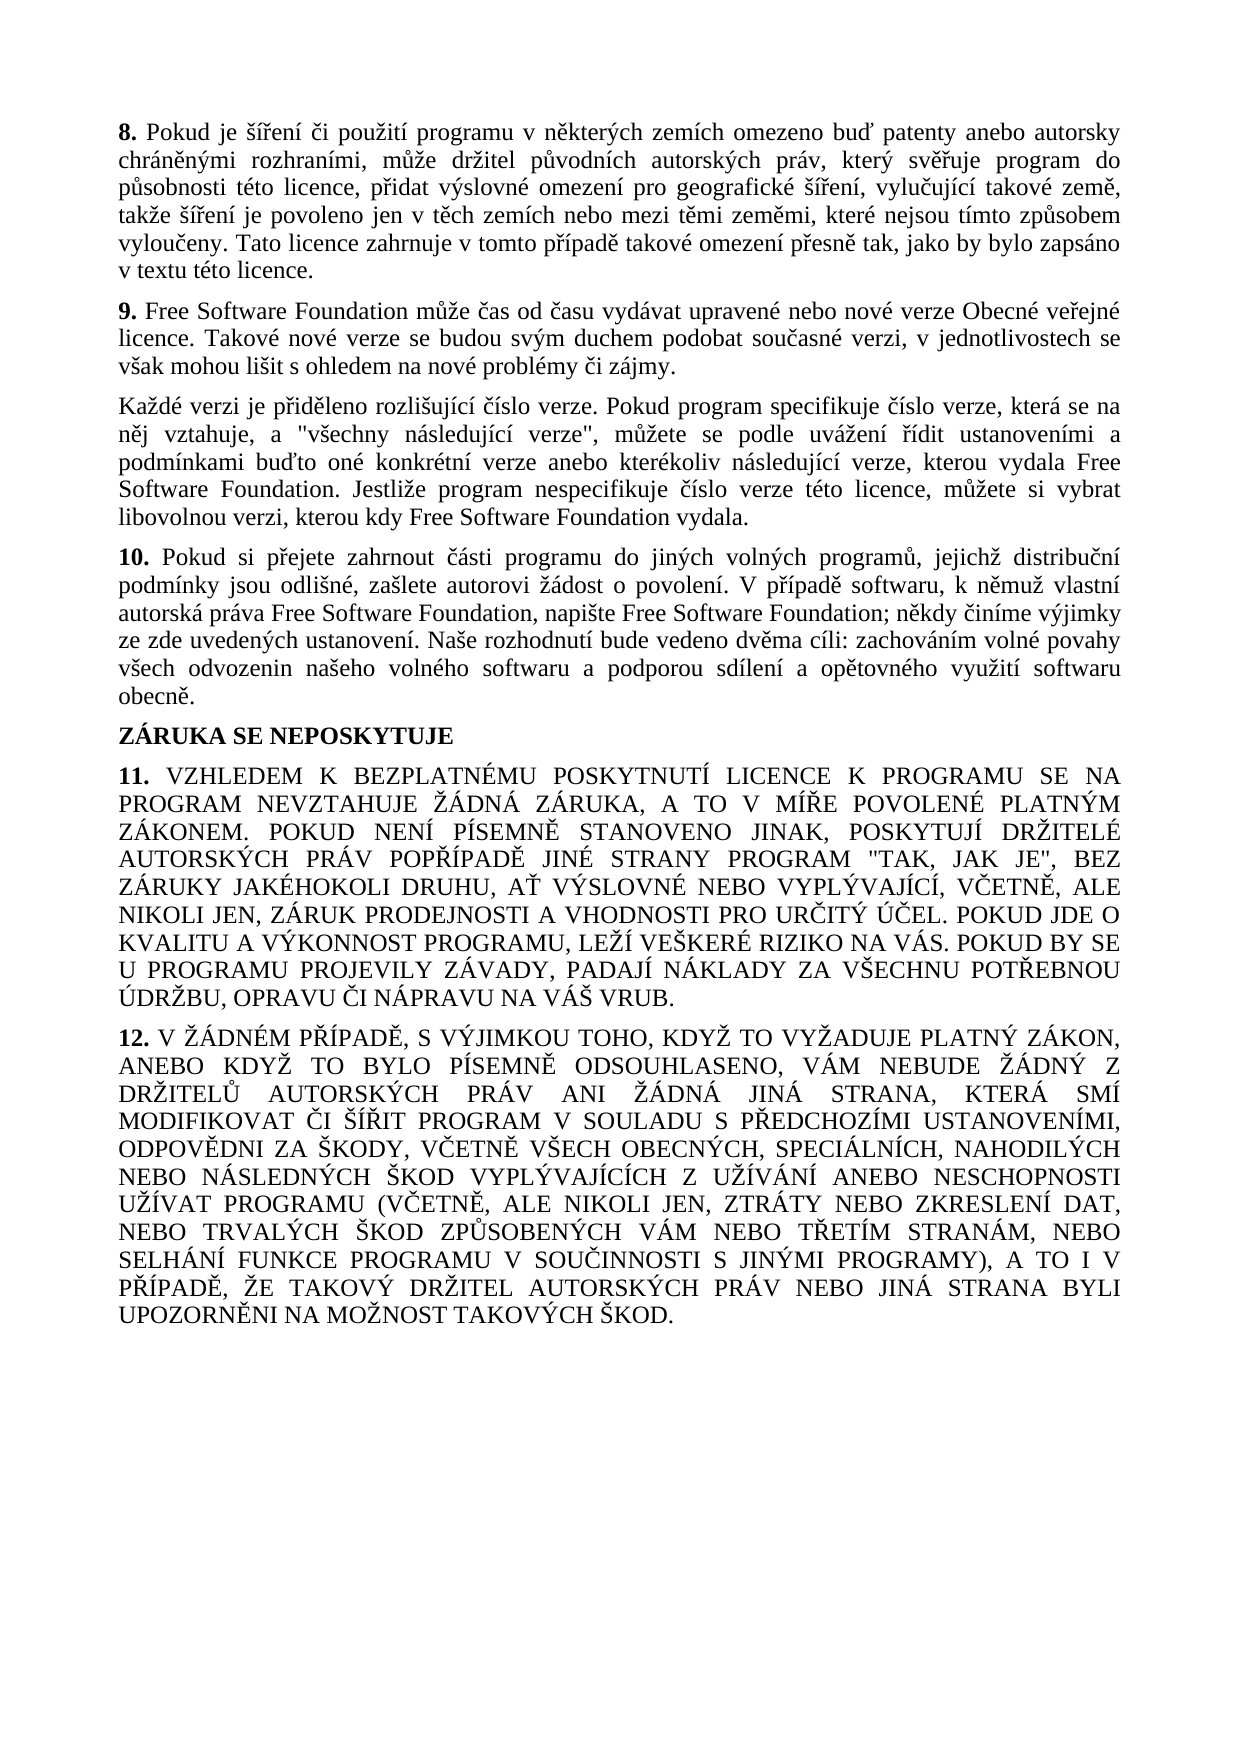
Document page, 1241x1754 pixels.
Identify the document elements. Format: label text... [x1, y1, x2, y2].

text Každé verzi je přiděleno rozlišující číslo verze. Pokud program specifikuje číslo verze, která se na něj vztahuje, a "všechny následující verze", můžete se podle uvážení řídit ustanoveními a podmínkami buďto oné konkrétní verze anebo kterékoliv následující verze, kterou vydala Free Software Foundation. Jestliže program nespecifikuje číslo verze této licence, můžete si vybrat libovolnou verzi, kterou kdy Free Software Foundation vydala. [118, 392, 1122, 531]
text ZÁRUKA SE NEPOSKYTUJE [118, 722, 1122, 750]
text 10. Pokud si přejete zahrnout části programu do jiných volných programů, jejichž distribuční podmínky jsou odlišné, zašlete autorovi žádost o povolení. V případě softwaru, k němuž vlastní autorská práva Free Software Foundation, napište Free Software Foundation; někdy činíme výjimky ze zde uvedených ustanovení. Naše rozhodnutí bude vedeno dvěma cíli: zachováním volné povahy všech odvozenin našeho volného softwaru a podporou sdílení a opětovného využití softwaru obecně. [118, 543, 1122, 710]
text 9. Free Software Foundation může čas od času vydávat upravené nebo nové verze Obecné veřejné licence. Takové nové verze se budou svým duchem podobat současné verzi, v jednotlivostech se však mohou lišit s ohledem na nové problémy či zájmy. [118, 297, 1122, 380]
text 8. Pokud je šíření či použití programu v některých zemích omezeno buď patenty anebo autorsky chráněnými rozhraními, může držitel původních autorských práv, který svěřuje program do působnosti této licence, přidat výslovné omezení pro geografické šíření, vylučující takové země, takže šíření je povoleno jen v těch zemích nebo mezi těmi zeměmi, které nejsou tímto způsobem vyloučeny. Tato licence zahrnuje v tomto případě takové omezení přesně tak, jako by bylo zapsáno v textu této licence. [118, 118, 1122, 284]
text 11. VZHLEDEM K BEZPLATNÉMU POSKYTNUTÍ LICENCE K PROGRAMU SE NA PROGRAM NEVZTAHUJE ŽÁDNÁ ZÁRUKA, A TO V MÍŘE POVOLENÉ PLATNÝM ZÁKONEM. POKUD NENÍ PÍSEMNĚ STANOVENO JINAK, POSKYTUJÍ DRŽITELÉ AUTORSKÝCH PRÁV POPŘÍPADĚ JINÉ STRANY PROGRAM "TAK, JAK JE", BEZ ZÁRUKY JAKÉHOKOLI DRUHU, AŤ VÝSLOVNÉ NEBO VYPLÝVAJÍCÍ, VČETNĚ, ALE NIKOLI JEN, ZÁRUK PRODEJNOSTI A VHODNOSTI PRO URČITÝ ÚČEL. POKUD JDE O KVALITU A VÝKONNOST PROGRAMU, LEŽÍ VEŠKERÉ RIZIKO NA VÁS. POKUD BY SE U PROGRAMU PROJEVILY ZÁVADY, PADAJÍ NÁKLADY ZA VŠECHNU POTŘEBNOU ÚDRŽBU, OPRAVU ČI NÁPRAVU NA VÁŠ VRUB. [118, 762, 1122, 1012]
text 12. V ŽÁDNÉM PŘÍPADĚ, S VÝJIMKOU TOHO, KDYŽ TO VYŽADUJE PLATNÝ ZÁKON, ANEBO KDYŽ TO BYLO PÍSEMNĚ ODSOUHLASENO, VÁM NEBUDE ŽÁDNÝ Z DRŽITELŮ AUTORSKÝCH PRÁV ANI ŽÁDNÁ JINÁ STRANA, KTERÁ SMÍ MODIFIKOVAT ČI ŠÍŘIT PROGRAM V SOULADU S PŘEDCHOZÍMI USTANOVENÍMI, ODPOVĚDNI ZA ŠKODY, VČETNĚ VŠECH OBECNÝCH, SPECIÁLNÍCH, NAHODILÝCH NEBO NÁSLEDNÝCH ŠKOD VYPLÝVAJÍCÍCH Z UŽÍVÁNÍ ANEBO NESCHOPNOSTI UŽÍVAT PROGRAMU (VČETNĚ, ALE NIKOLI JEN, ZTRÁTY NEBO ZKRESLENÍ DAT, NEBO TRVALÝCH ŠKOD ZPŮSOBENÝCH VÁM NEBO TŘETÍM STRANÁM, NEBO SELHÁNÍ FUNKCE PROGRAMU V SOUČINNOSTI S JINÝMI PROGRAMY), A TO I V PŘÍPADĚ, ŽE TAKOVÝ DRŽITEL AUTORSKÝCH PRÁV NEBO JINÁ STRANA BYLI UPOZORNĚNI NA MOŽNOST TAKOVÝCH ŠKOD. [118, 1024, 1122, 1329]
